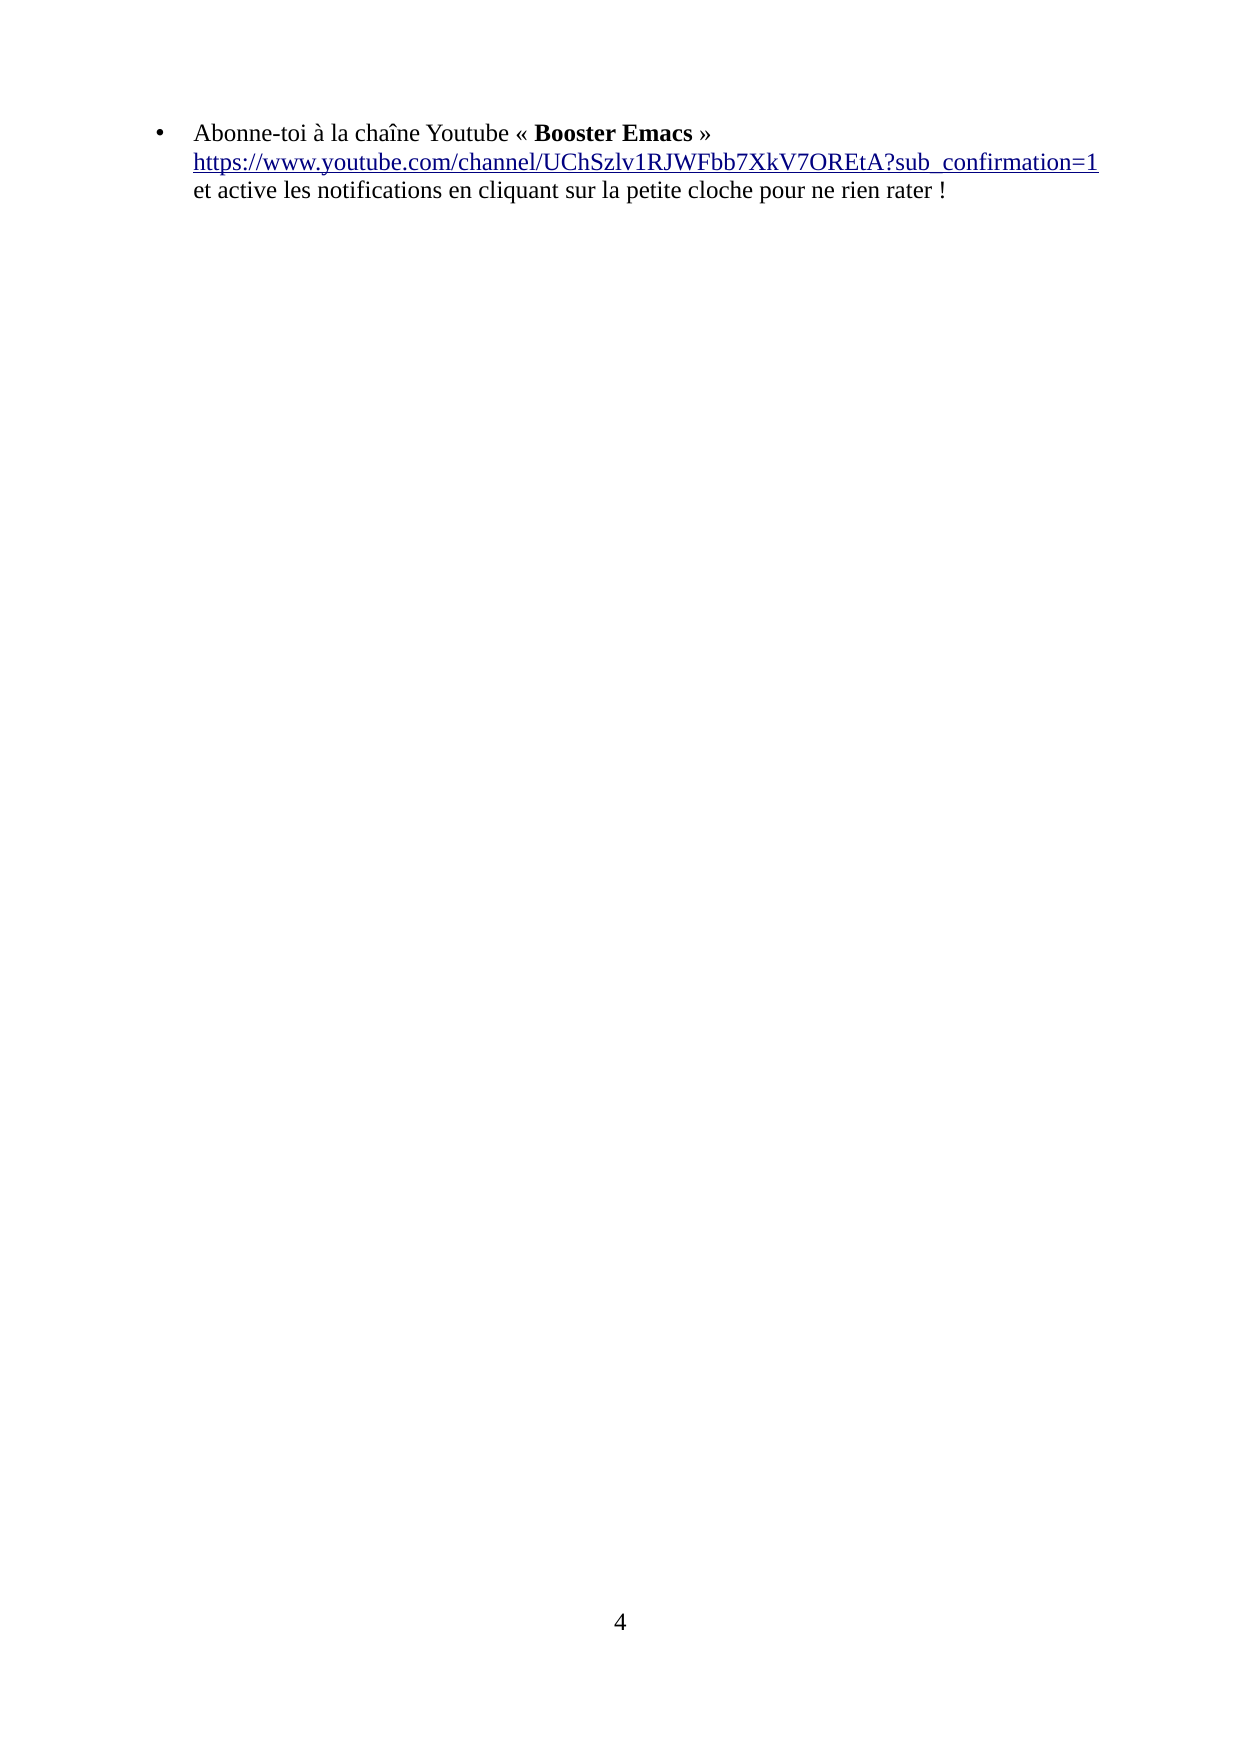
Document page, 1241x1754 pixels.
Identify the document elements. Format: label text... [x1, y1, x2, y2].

list Abonne-toi à la chaîne Youtube « Booster Emacs » https://www.youtube.com/channel/UChSzlv1RJWFbb7XkV7OREtA?sub_confirmation=1 et active les notifications en cliquant sur la petite cloche pour ne rien rater ! [156, 118, 1122, 204]
